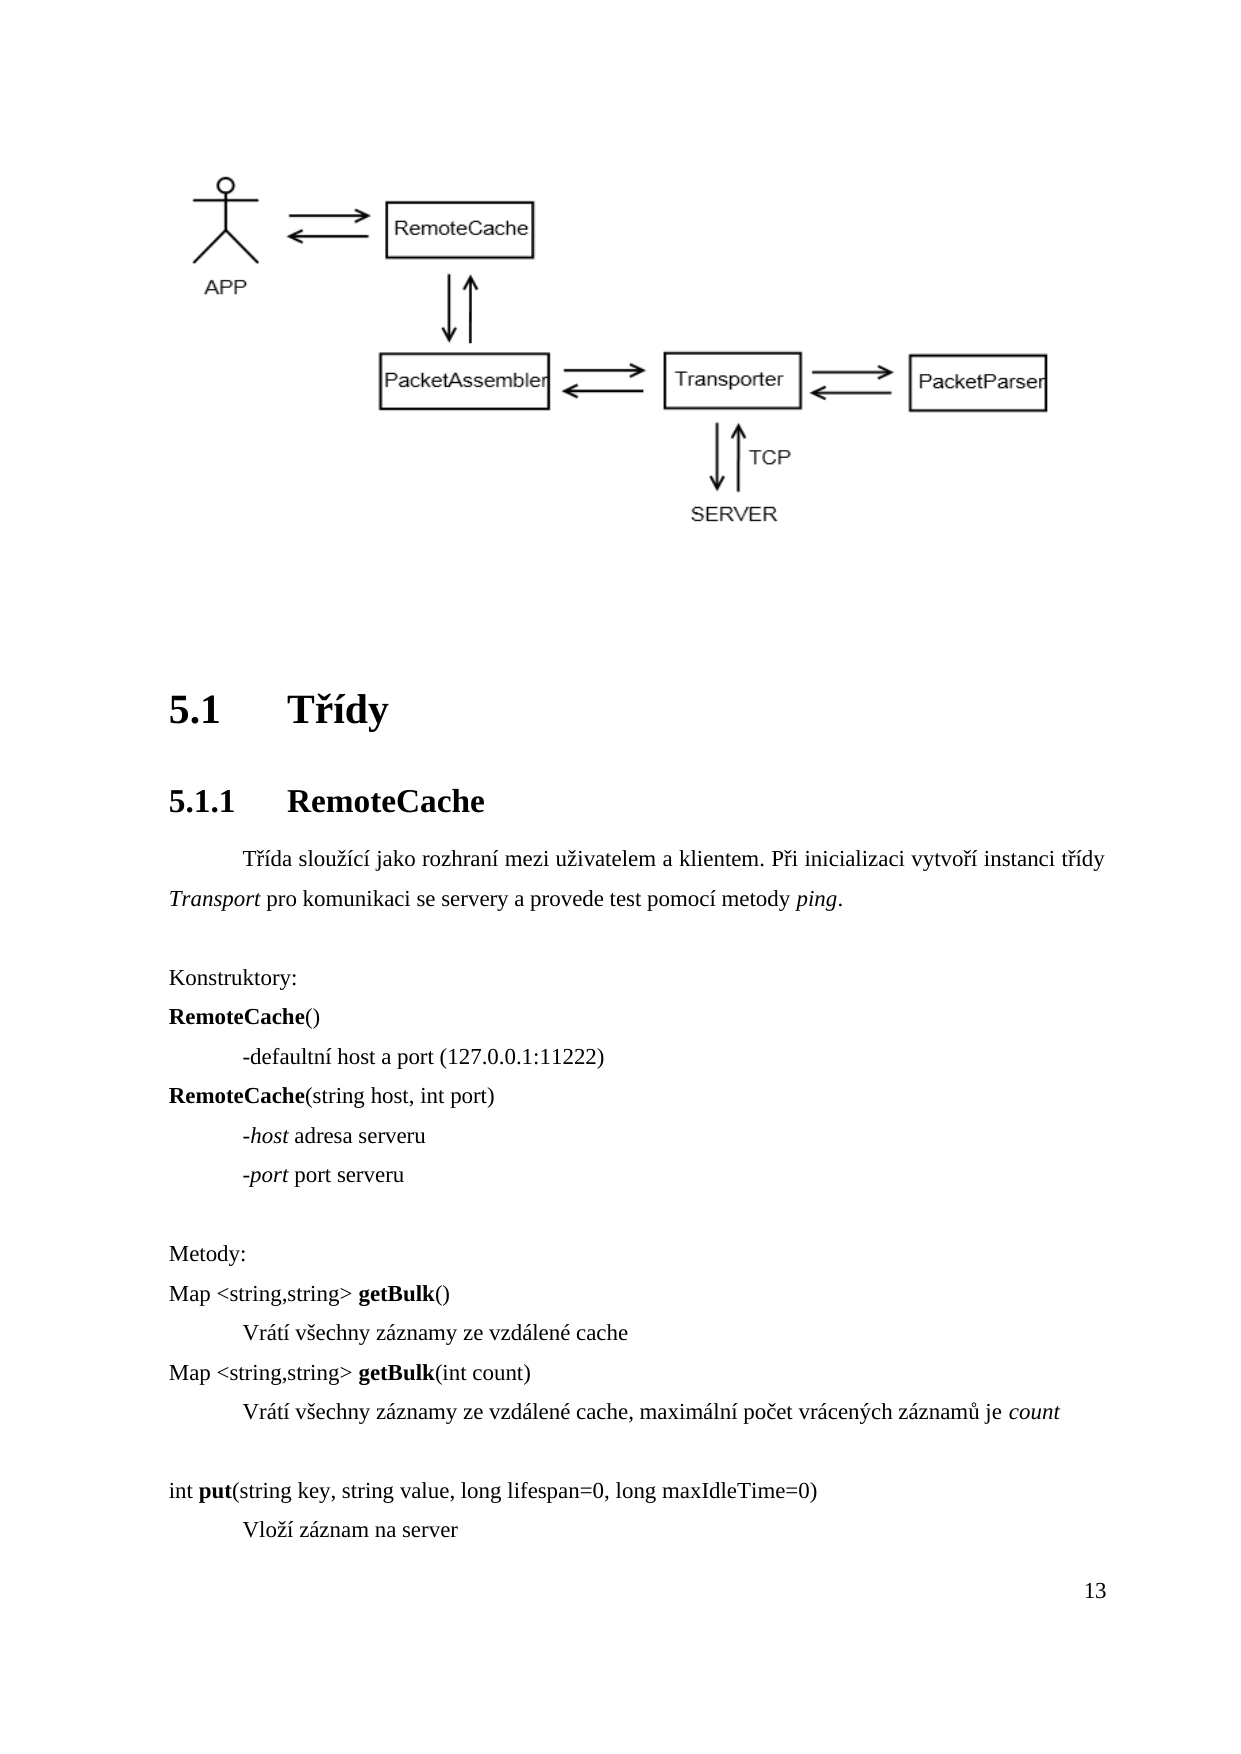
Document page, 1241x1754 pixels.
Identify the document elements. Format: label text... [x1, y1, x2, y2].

text -port port serveru [169, 1161, 1106, 1187]
text Vrátí všechny záznamy ze vzdálené cache [169, 1319, 1106, 1345]
text int put(string key, string value, long lifespan=0, long maxIdleTime=0) [169, 1477, 1106, 1503]
text Třída sloužící jako rozhraní mezi uživatelem a klientem. Při inicializaci vytvoří instanci třídy Transport pro komunikaci se servery a provede test pomocí metody ping. [169, 845, 1106, 911]
text Vrátí všechny záznamy ze vzdálené cache, maximální počet vrácených záznamů je count [169, 1398, 1106, 1424]
text Konstruktory: [169, 964, 1106, 990]
text Vloží záznam na server [169, 1516, 1106, 1543]
subtitle RemoteCache [169, 782, 1106, 820]
text Metody: [169, 1240, 1106, 1266]
text -defaultní host a port (127.0.0.1:11222) [169, 1043, 1106, 1069]
text Map <string,string> getBulk(int count) [169, 1358, 1106, 1385]
text RemoteCache() [169, 1003, 1106, 1029]
text -host adresa serveru [169, 1122, 1106, 1148]
subtitle Třídy [169, 685, 1106, 733]
text Map <string,string> getBulk() [169, 1279, 1106, 1306]
picture [168, 150, 1065, 556]
text RemoteCache(string host, int port) [169, 1082, 1106, 1108]
